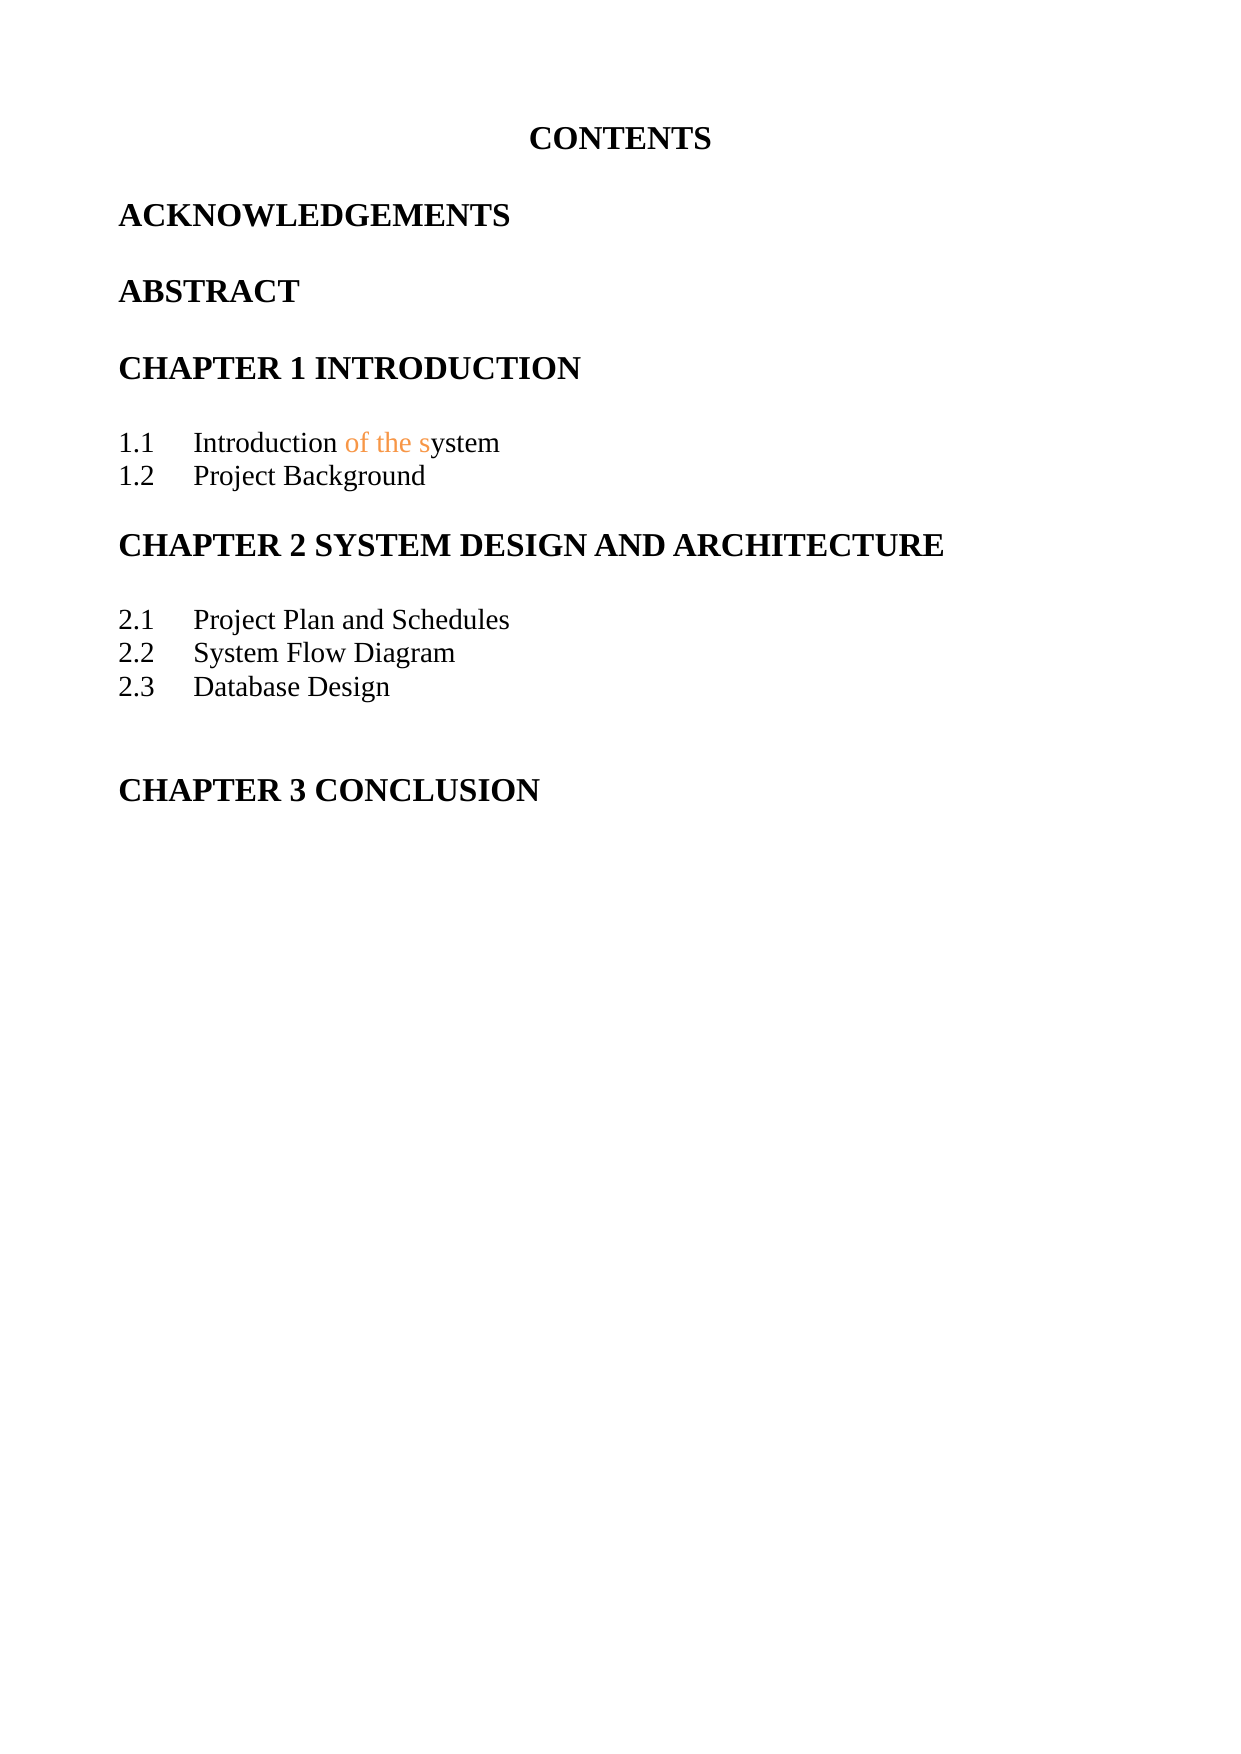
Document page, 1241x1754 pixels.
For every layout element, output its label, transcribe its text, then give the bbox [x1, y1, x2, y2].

text 1.2 Project Background [118, 458, 1122, 492]
text 2.3 Database Design [118, 669, 1122, 703]
text CONTENTS [118, 118, 1122, 156]
text ACKNOWLEDGEMENTS [118, 195, 1122, 233]
text CHAPTER 3 CONCLUSION [118, 770, 1122, 808]
text 1.1 Introduction of the system [118, 425, 1122, 458]
text CHAPTER 1 INTRODUCTION [118, 348, 1122, 386]
text 2.2 System Flow Diagram [118, 636, 1122, 669]
text CHAPTER 2 SYSTEM DESIGN AND ARCHITECTURE [118, 525, 1122, 564]
text ABSTRACT [118, 271, 1122, 310]
text 2.1 Project Plan and Schedules [118, 602, 1122, 636]
